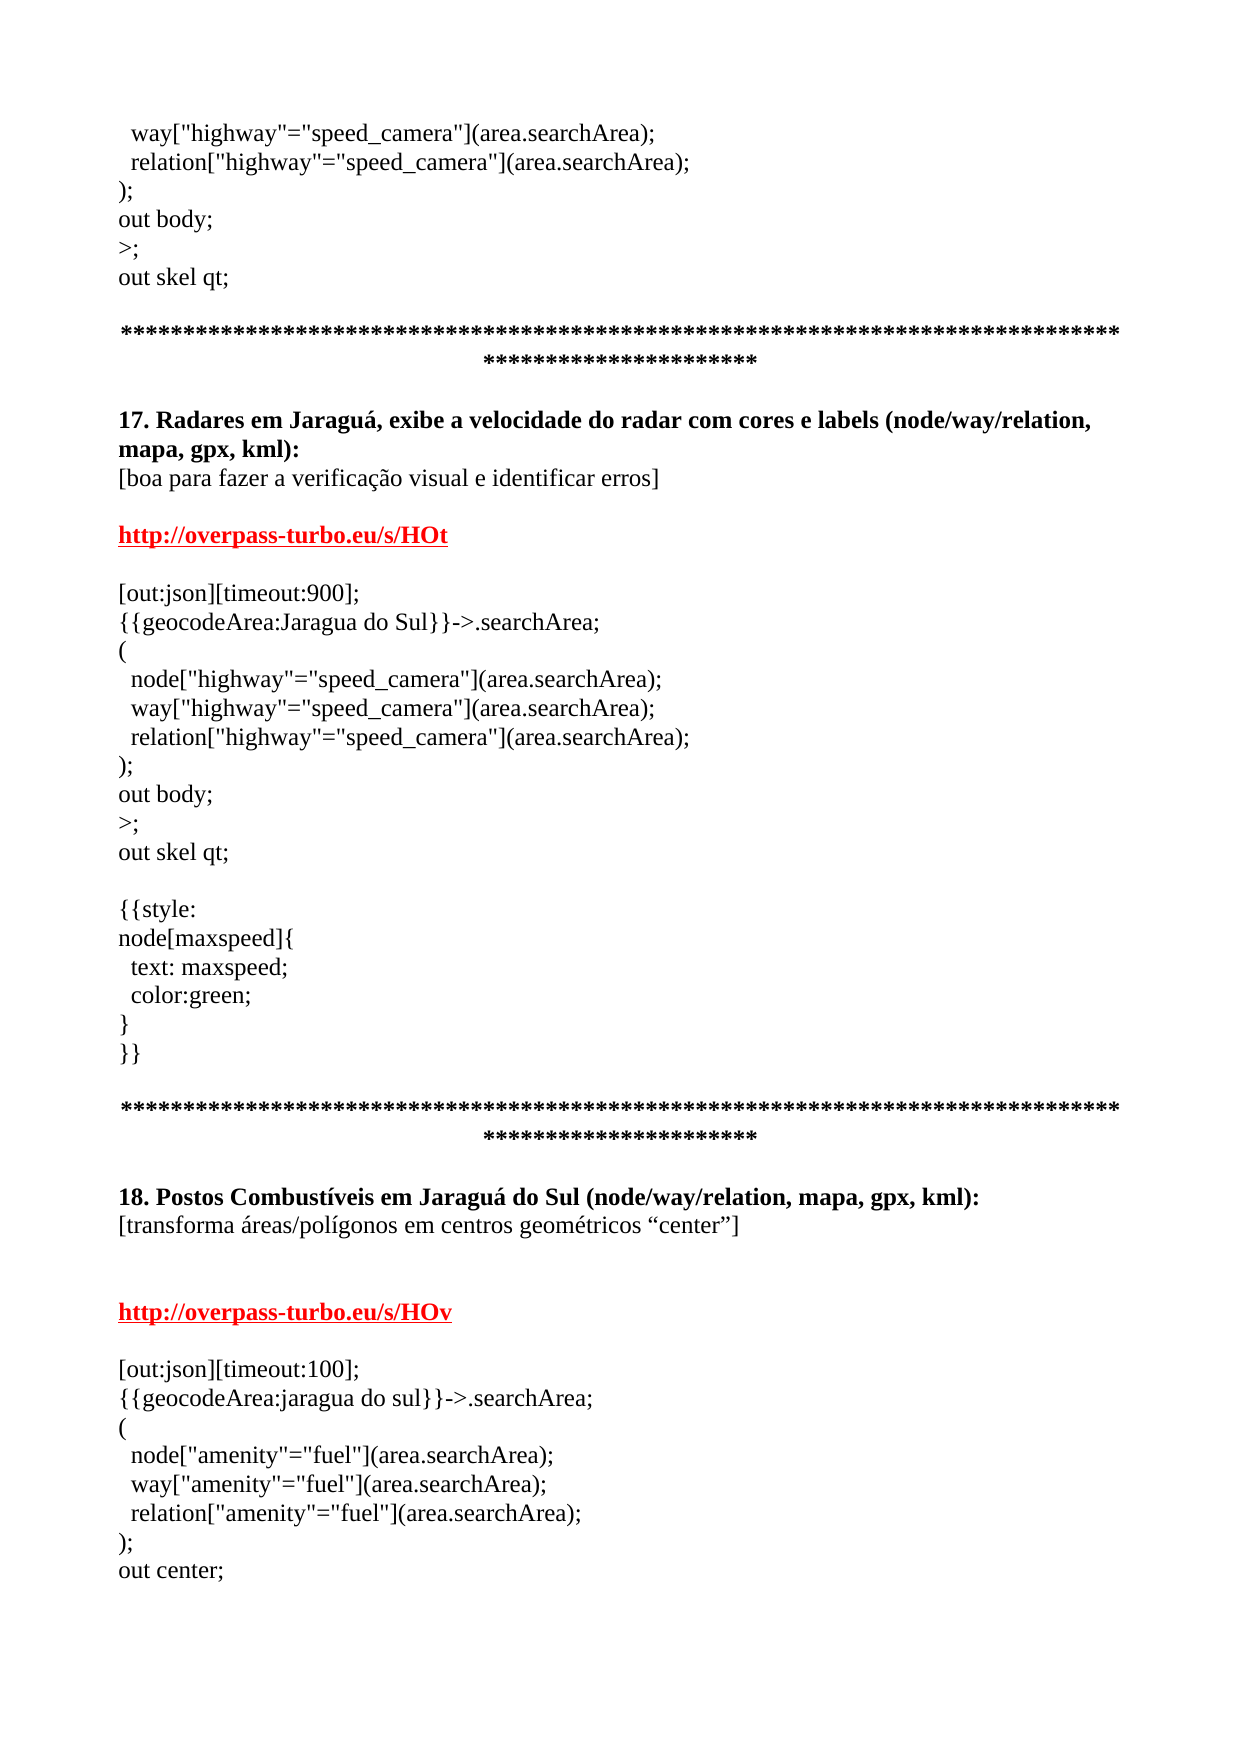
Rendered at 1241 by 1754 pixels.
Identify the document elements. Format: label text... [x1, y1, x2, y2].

text [out:json][timeout:900]; [118, 578, 1122, 607]
text ); [118, 1527, 1122, 1556]
text out body; [118, 204, 1122, 233]
text ); [118, 751, 1122, 779]
text node["highway"="speed_camera"](area.searchArea); [118, 664, 1122, 693]
text relation["amenity"="fuel"](area.searchArea); [118, 1498, 1122, 1527]
text }} [118, 1038, 1122, 1067]
text {{geocodeArea:Jaragua do Sul}}->.searchArea; [118, 607, 1122, 636]
text text: maxspeed; [118, 952, 1122, 981]
text out skel qt; [118, 262, 1122, 291]
text ****************************************************************************************************** [118, 319, 1122, 377]
text ); [118, 176, 1122, 204]
text way["highway"="speed_camera"](area.searchArea); [118, 693, 1122, 722]
text } [118, 1009, 1122, 1038]
text relation["highway"="speed_camera"](area.searchArea); [118, 722, 1122, 751]
text ( [118, 1412, 1122, 1441]
text [out:json][timeout:100]; [118, 1354, 1122, 1383]
text out center; [118, 1556, 1122, 1584]
text 17. Radares em Jaraguá, exibe a velocidade do radar com cores e labels (node/way/relation, mapa, gpx, kml): [118, 406, 1122, 463]
text node[maxspeed]{ [118, 923, 1122, 952]
text relation["highway"="speed_camera"](area.searchArea); [118, 147, 1122, 176]
text 18. Postos Combustíveis em Jaraguá do Sul (node/way/relation, mapa, gpx, kml): [118, 1182, 1122, 1211]
text way["amenity"="fuel"](area.searchArea); [118, 1469, 1122, 1498]
text out body; [118, 779, 1122, 808]
text http://overpass-turbo.eu/s/HOt [118, 521, 1122, 549]
text out skel qt; [118, 837, 1122, 866]
text {{geocodeArea:jaragua do sul}}->.searchArea; [118, 1383, 1122, 1412]
text [boa para fazer a verificação visual e identificar erros] [118, 463, 1122, 492]
text {{style: [118, 894, 1122, 923]
text >; [118, 233, 1122, 262]
text node["amenity"="fuel"](area.searchArea); [118, 1441, 1122, 1469]
text way["highway"="speed_camera"](area.searchArea); [118, 118, 1122, 147]
text >; [118, 808, 1122, 837]
text color:green; [118, 981, 1122, 1009]
text ( [118, 636, 1122, 664]
text ****************************************************************************************************** [118, 1096, 1122, 1153]
text [transforma áreas/polígonos em centros geométricos “center”] [118, 1211, 1122, 1239]
text http://overpass-turbo.eu/s/HOv [118, 1297, 1122, 1326]
